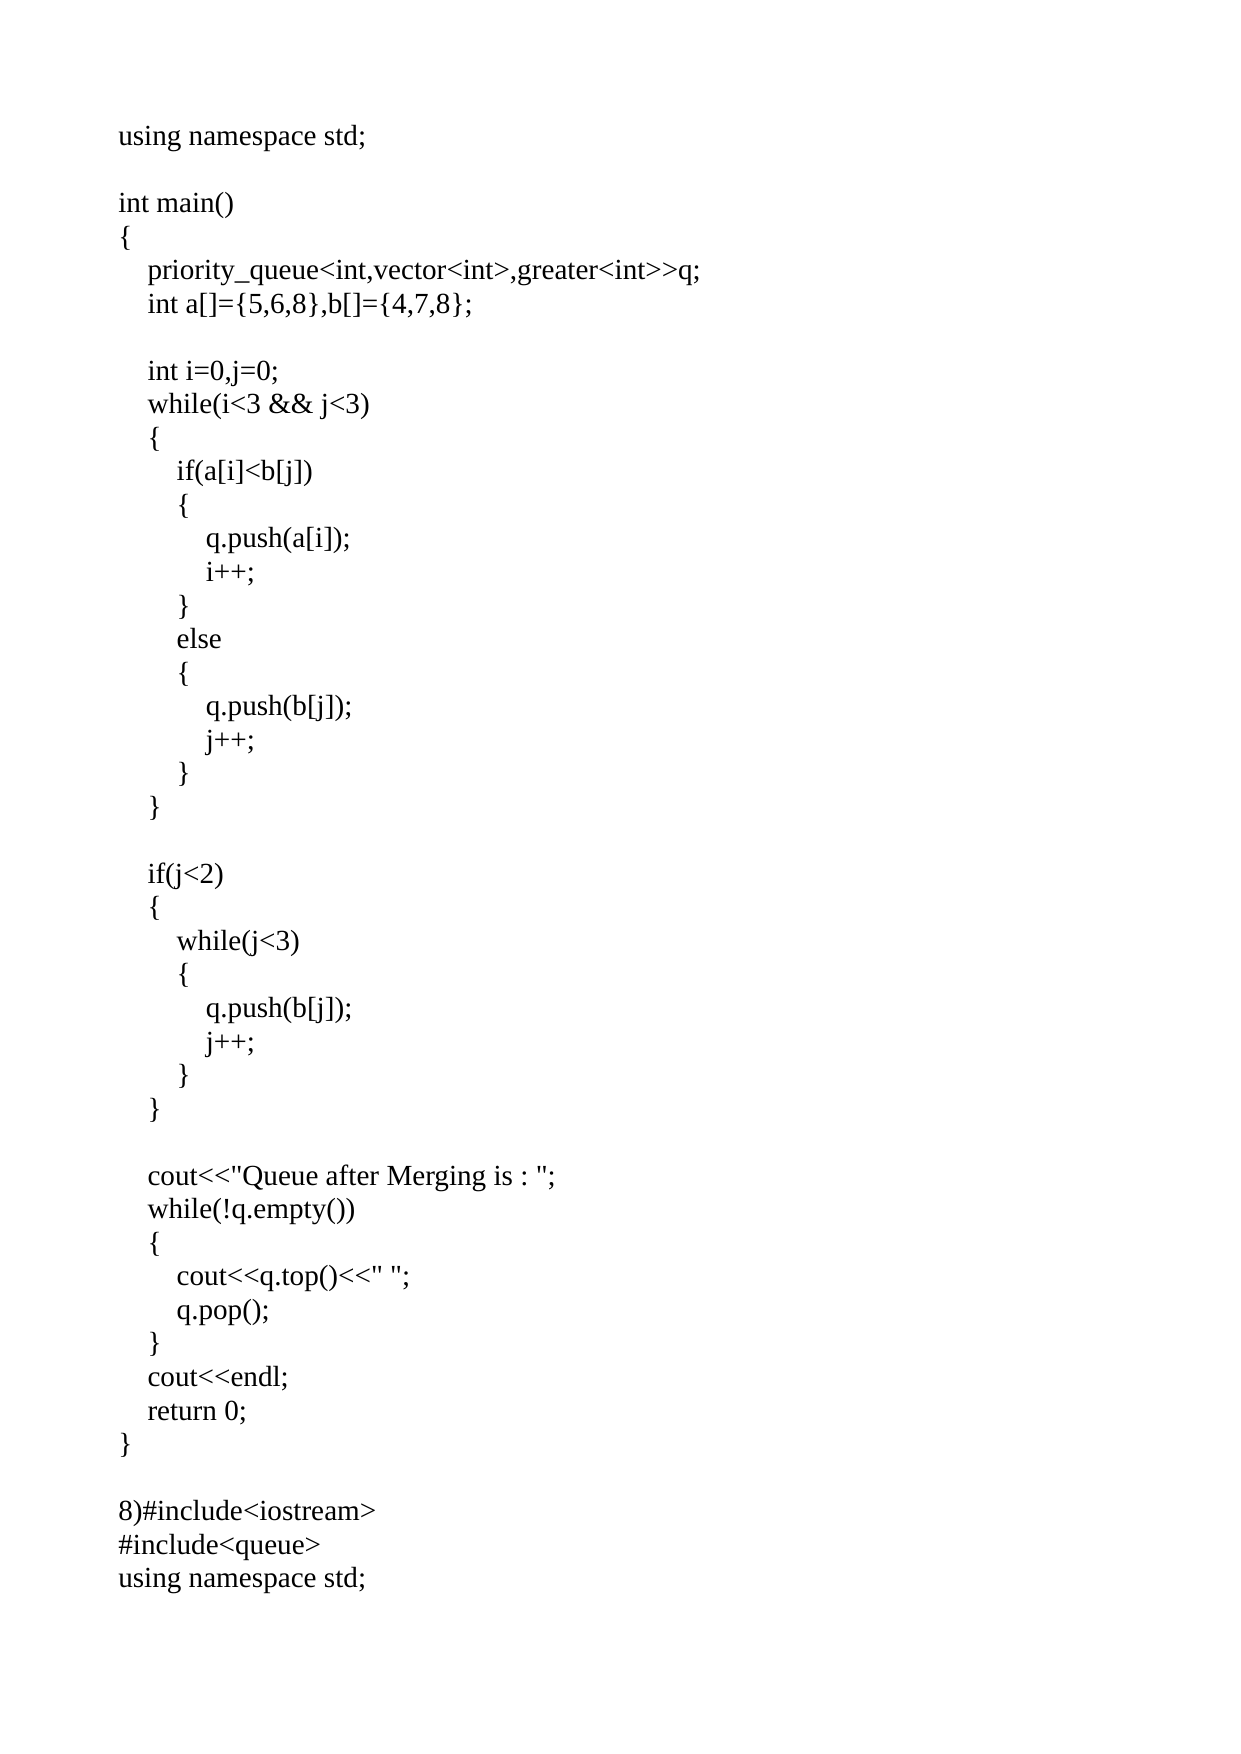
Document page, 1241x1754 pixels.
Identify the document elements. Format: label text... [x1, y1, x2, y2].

text { [118, 219, 1122, 252]
text { [118, 655, 1122, 688]
text } [118, 1091, 1122, 1124]
text q.pop(); [118, 1292, 1122, 1326]
text } [118, 1326, 1122, 1359]
text j++; [118, 1024, 1122, 1057]
text if(j<2) [118, 856, 1122, 889]
text int main() [118, 185, 1122, 219]
text return 0; [118, 1393, 1122, 1426]
text { [118, 487, 1122, 521]
text j++; [118, 722, 1122, 755]
text int i=0,j=0; [118, 353, 1122, 386]
text } [118, 755, 1122, 789]
text cout<<endl; [118, 1359, 1122, 1393]
text { [118, 420, 1122, 453]
text while(j<3) [118, 923, 1122, 957]
text { [118, 1225, 1122, 1258]
text q.push(b[j]); [118, 688, 1122, 722]
text #include<queue> [118, 1527, 1122, 1560]
text q.push(b[j]); [118, 990, 1122, 1024]
text using namespace std; [118, 118, 1122, 152]
text i++; [118, 554, 1122, 588]
text else [118, 621, 1122, 655]
text while(!q.empty()) [118, 1191, 1122, 1225]
text 8)#include<iostream> [118, 1493, 1122, 1527]
text cout<<q.top()<<" "; [118, 1258, 1122, 1292]
text q.push(a[i]); [118, 521, 1122, 554]
text { [118, 957, 1122, 990]
text priority_queue<int,vector<int>,greater<int>>q; [118, 252, 1122, 286]
text while(i<3 && j<3) [118, 386, 1122, 420]
text } [118, 1057, 1122, 1091]
text using namespace std; [118, 1560, 1122, 1594]
text } [118, 1426, 1122, 1460]
text } [118, 588, 1122, 621]
text } [118, 789, 1122, 822]
text int a[]={5,6,8},b[]={4,7,8}; [118, 286, 1122, 319]
text { [118, 889, 1122, 923]
text if(a[i]<b[j]) [118, 453, 1122, 487]
text cout<<"Queue after Merging is : "; [118, 1158, 1122, 1191]
